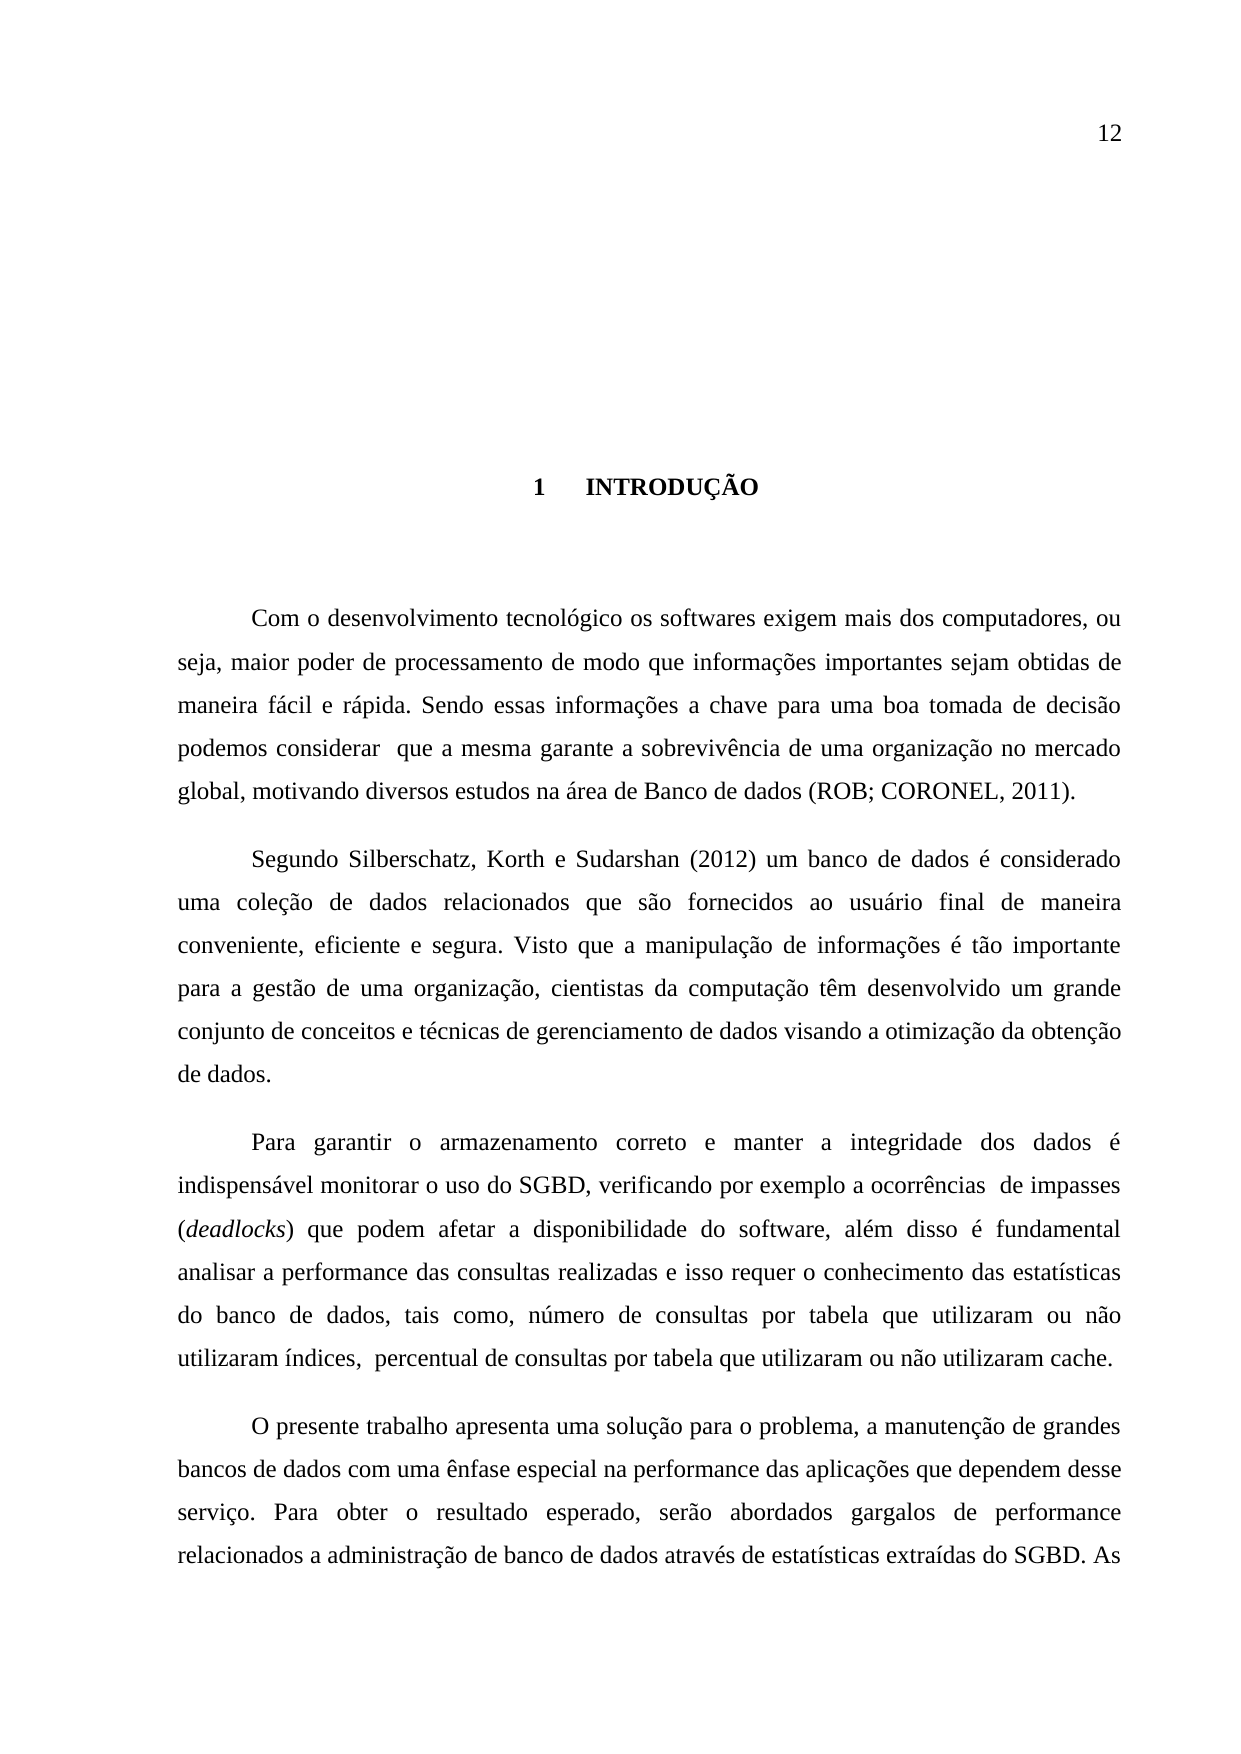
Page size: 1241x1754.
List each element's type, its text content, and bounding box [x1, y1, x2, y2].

text Segundo Silberschatz, Korth e Sudarshan (2012) um banco de dados é considerado uma coleção de dados relacionados que são fornecidos ao usuário final de maneira conveniente, eficiente e segura. Visto que a manipulação de informações é tão importante para a gestão de uma organização, cientistas da computação têm desenvolvido um grande conjunto de conceitos e técnicas de gerenciamento de dados visando a otimização da obtenção de dados. [177, 844, 1122, 1088]
text Para garantir o armazenamento correto e manter a integridade dos dados é indispensável monitorar o uso do SGBD, verificando por exemplo a ocorrências de impasses (deadlocks) que podem afetar a disponibilidade do software, além disso é fundamental analisar a performance das consultas realizadas e isso requer o conhecimento das estatísticas do banco de dados, tais como, número de consultas por tabela que utilizaram ou não utilizaram índices, percentual de consultas por tabela que utilizaram ou não utilizaram cache. [177, 1127, 1122, 1372]
text Com o desenvolvimento tecnológico os softwares exigem mais dos computadores, ou seja, maior poder de processamento de modo que informações importantes sejam obtidas de maneira fácil e rápida. Sendo essas informações a chave para uma boa tomada de decisão podemos considerar que a mesma garante a sobrevivência de uma organização no mercado global, motivando diversos estudos na área de Banco de dados (ROB; CORONEL, 2011). [177, 603, 1122, 805]
list Introdução [170, 472, 1122, 501]
text O presente trabalho apresenta uma solução para o problema, a manutenção de grandes bancos de dados com uma ênfase especial na performance das aplicações que dependem desse serviço. Para obter o resultado esperado, serão abordados gargalos de performance relacionados a administração de banco de dados através de estatísticas extraídas do SGBD. As [177, 1411, 1122, 1569]
